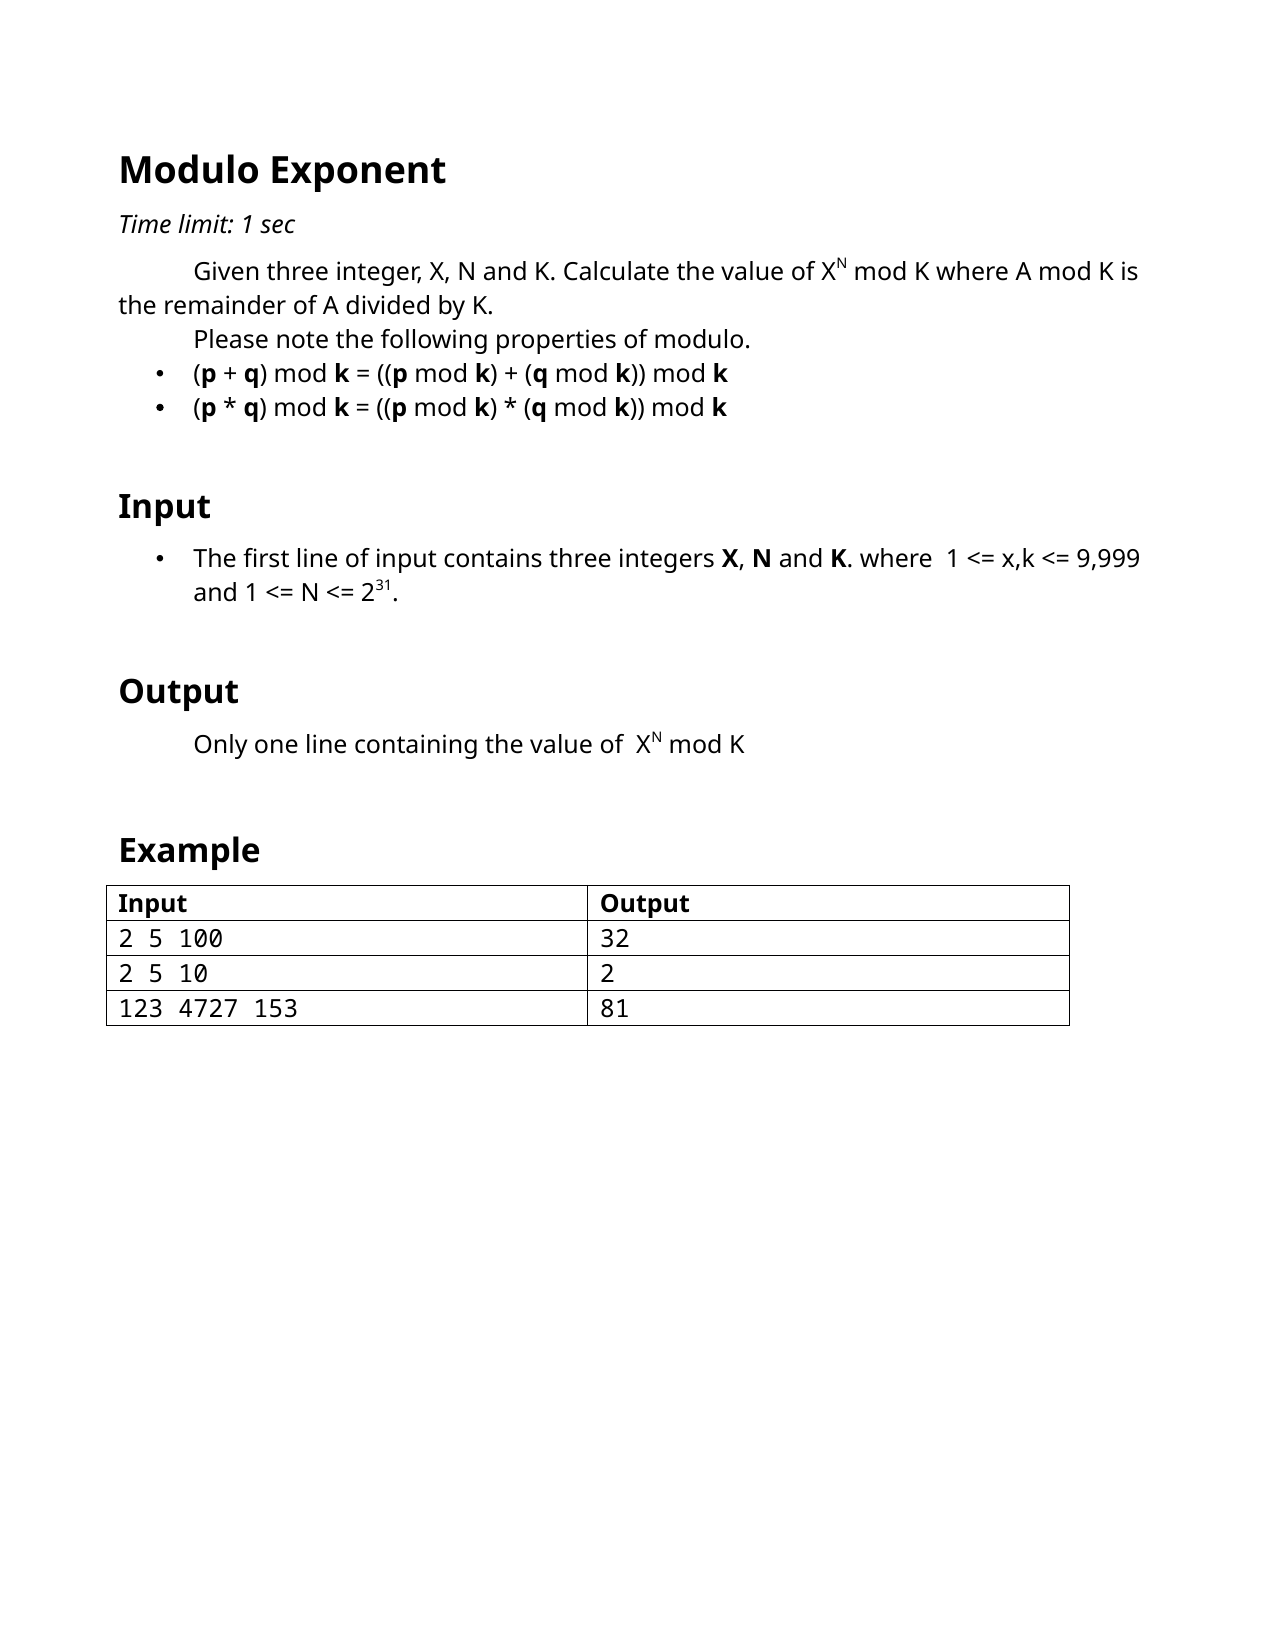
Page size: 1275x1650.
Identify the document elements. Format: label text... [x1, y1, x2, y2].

list (p * q) mod k = ((p mod k) * (q mod k)) mod k [156, 389, 1157, 423]
text Please note the following properties of modulo. [118, 321, 1157, 355]
table_cell 2 5 100 [107, 921, 587, 955]
subtitle Input [118, 483, 1157, 528]
table_cell 81 [588, 991, 1069, 1025]
table_cell 123 4727 153 [107, 991, 587, 1025]
text Only one line containing the value of XN mod K [118, 726, 1157, 760]
title Modulo Exponent [118, 143, 1157, 194]
table_cell 2 [588, 956, 1069, 990]
table_header Output [588, 886, 1069, 920]
subtitle Example [118, 827, 1157, 872]
text Given three integer, X, N and K. Calculate the value of XN mod K where A mod K is the remainder of A divided by K. [118, 253, 1157, 321]
table_header Input [107, 886, 587, 920]
list (p + q) mod k = ((p mod k) + (q mod k)) mod k [156, 355, 1157, 389]
text Time limit: 1 sec [118, 207, 1157, 241]
list The first line of input contains three integers X, N and K. where 1 <= x,k <= 9,999 and 1 <= N <= 231. [156, 541, 1157, 609]
subtitle Output [118, 668, 1157, 714]
table_cell 2 5 10 [107, 956, 587, 990]
table_cell 32 [588, 921, 1069, 955]
